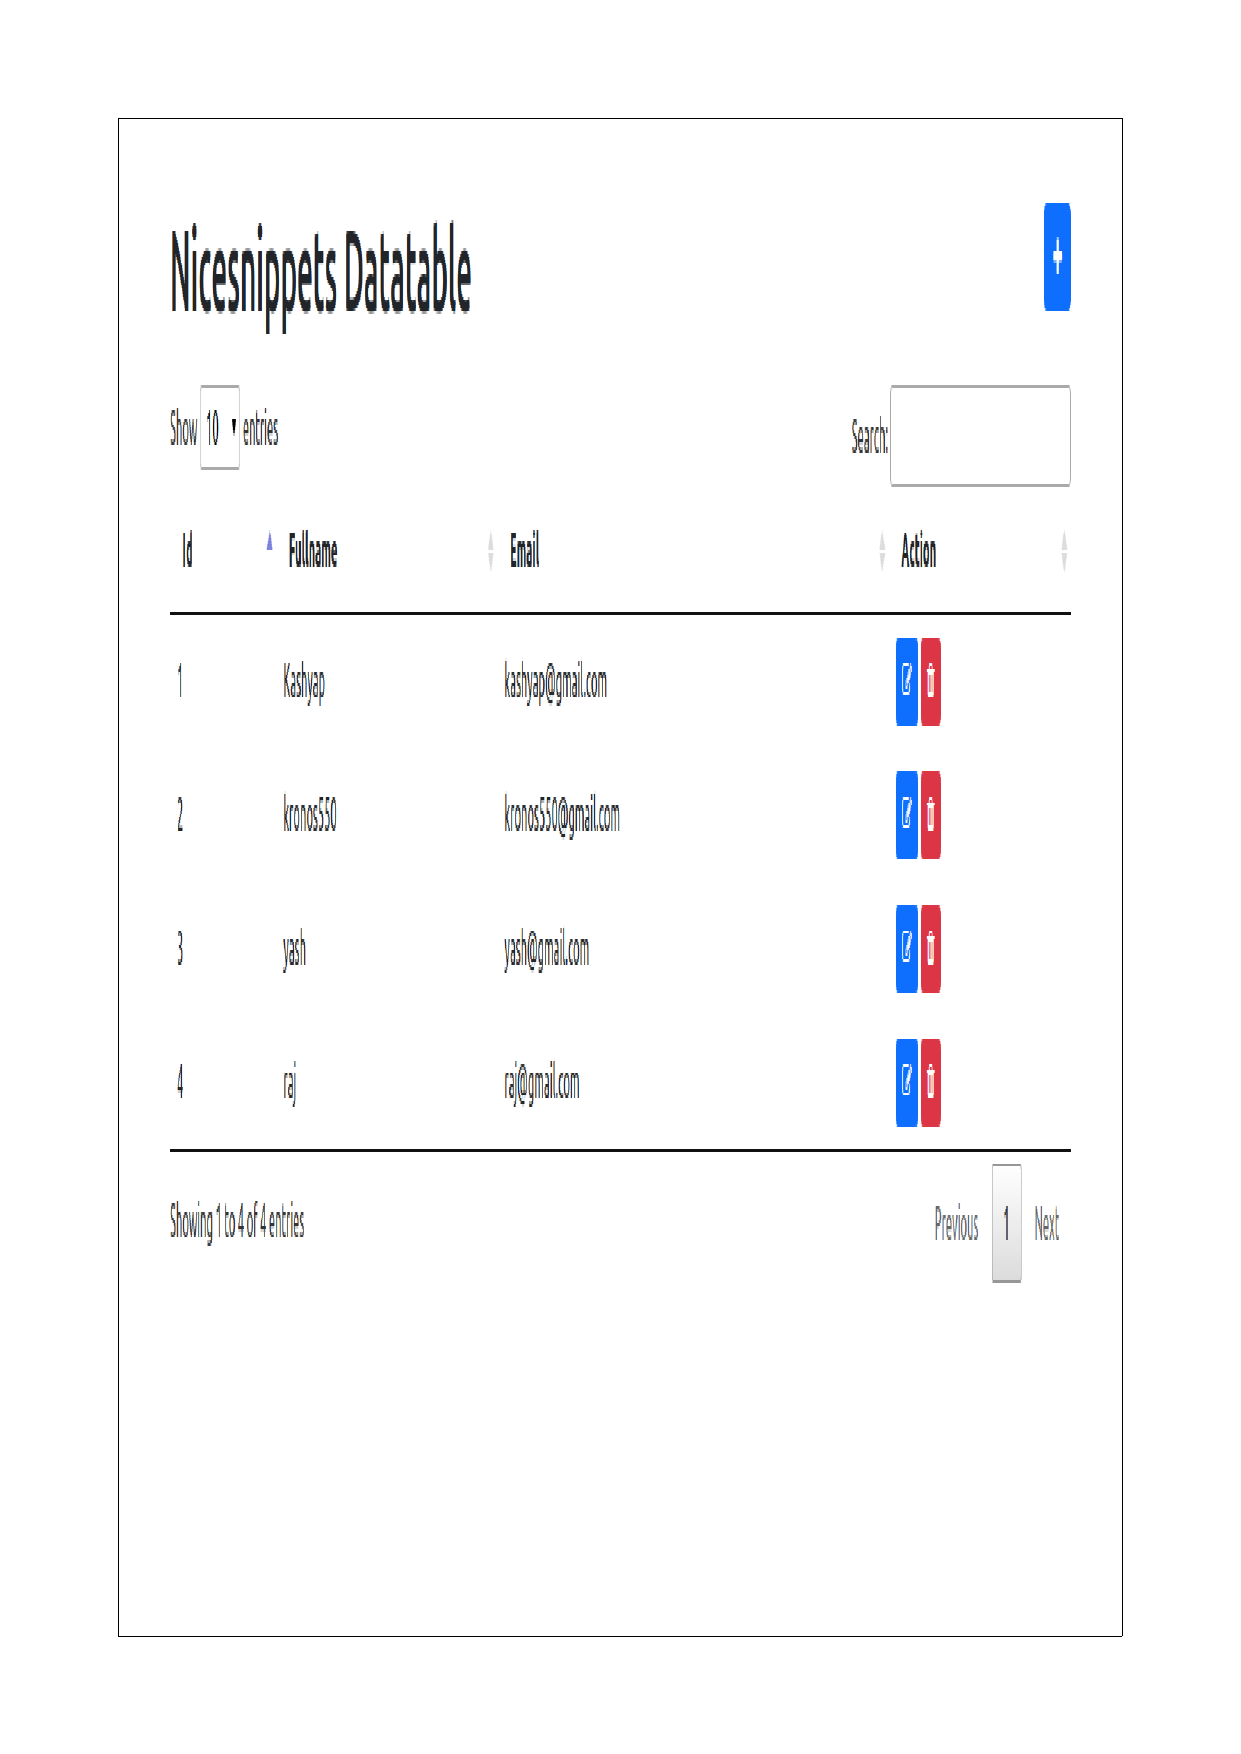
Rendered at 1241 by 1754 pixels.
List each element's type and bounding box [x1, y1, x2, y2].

picture [121, 121, 1119, 1633]
